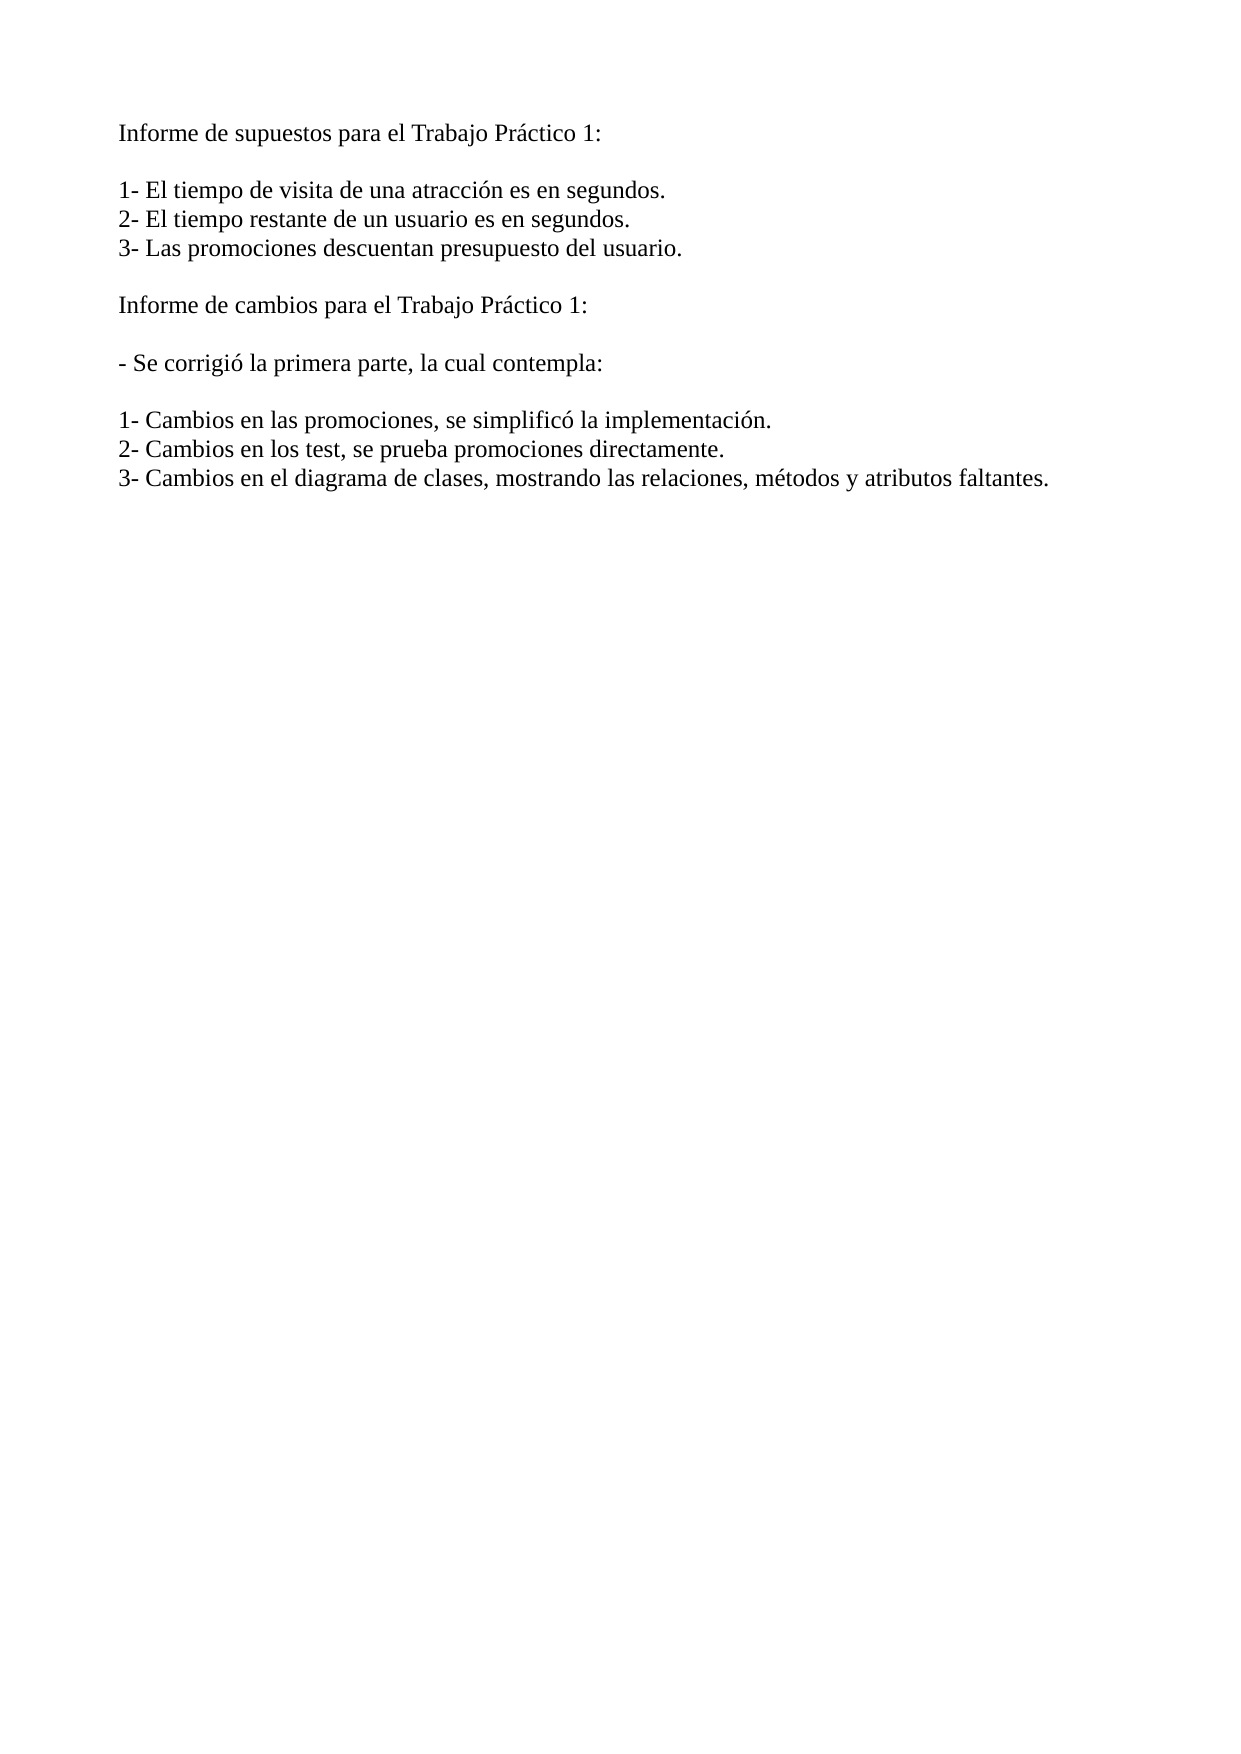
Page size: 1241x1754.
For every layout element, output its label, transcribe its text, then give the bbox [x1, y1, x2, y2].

text 2- El tiempo restante de un usuario es en segundos. [118, 204, 1122, 233]
text 3- Las promociones descuentan presupuesto del usuario. [118, 233, 1122, 262]
text 1- Cambios en las promociones, se simplificó la implementación. [118, 406, 1122, 434]
text 2- Cambios en los test, se prueba promociones directamente. [118, 434, 1122, 463]
text 1- El tiempo de visita de una atracción es en segundos. [118, 176, 1122, 204]
text 3- Cambios en el diagrama de clases, mostrando las relaciones, métodos y atributos faltantes. [118, 463, 1122, 492]
text Informe de supuestos para el Trabajo Práctico 1: [118, 118, 1122, 147]
text Informe de cambios para el Trabajo Práctico 1: [118, 291, 1122, 319]
text - Se corrigió la primera parte, la cual contempla: [118, 348, 1122, 377]
